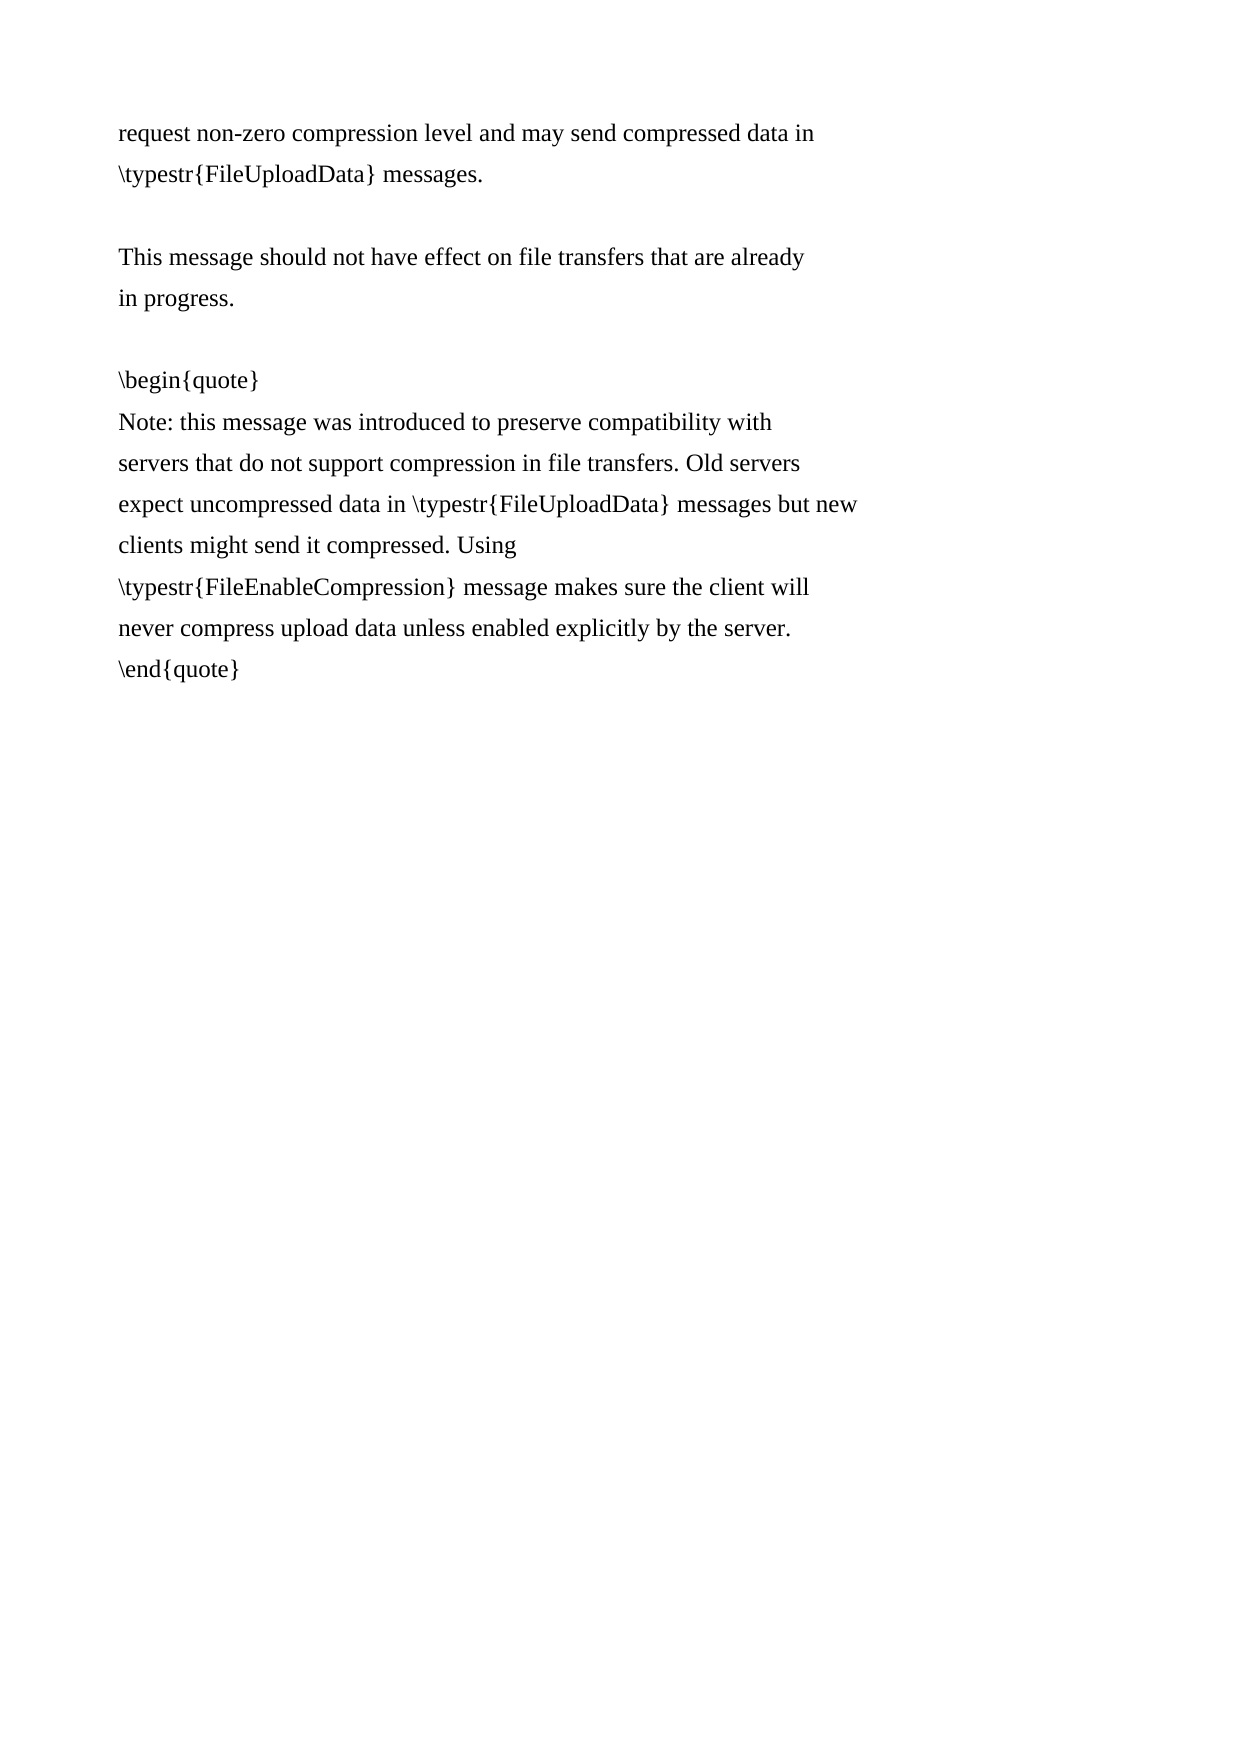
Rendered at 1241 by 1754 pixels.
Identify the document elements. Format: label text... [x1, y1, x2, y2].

text servers that do not support compression in file transfers. Old servers [118, 448, 1122, 477]
text \begin{quote} [118, 366, 1122, 394]
text clients might send it compressed. Using [118, 531, 1122, 559]
text never compress upload data unless enabled explicitly by the server. [118, 613, 1122, 642]
text \typestr{FileUploadData} messages. [118, 159, 1122, 188]
text Note: this message was introduced to preserve compatibility with [118, 407, 1122, 436]
text request non-zero compression level and may send compressed data in [118, 118, 1122, 147]
text \typestr{FileEnableCompression} message makes sure the client will [118, 572, 1122, 601]
text in progress. [118, 283, 1122, 312]
text expect uncompressed data in \typestr{FileUploadData} messages but new [118, 489, 1122, 518]
text This message should not have effect on file transfers that are already [118, 242, 1122, 271]
text \end{quote} [118, 654, 1122, 683]
